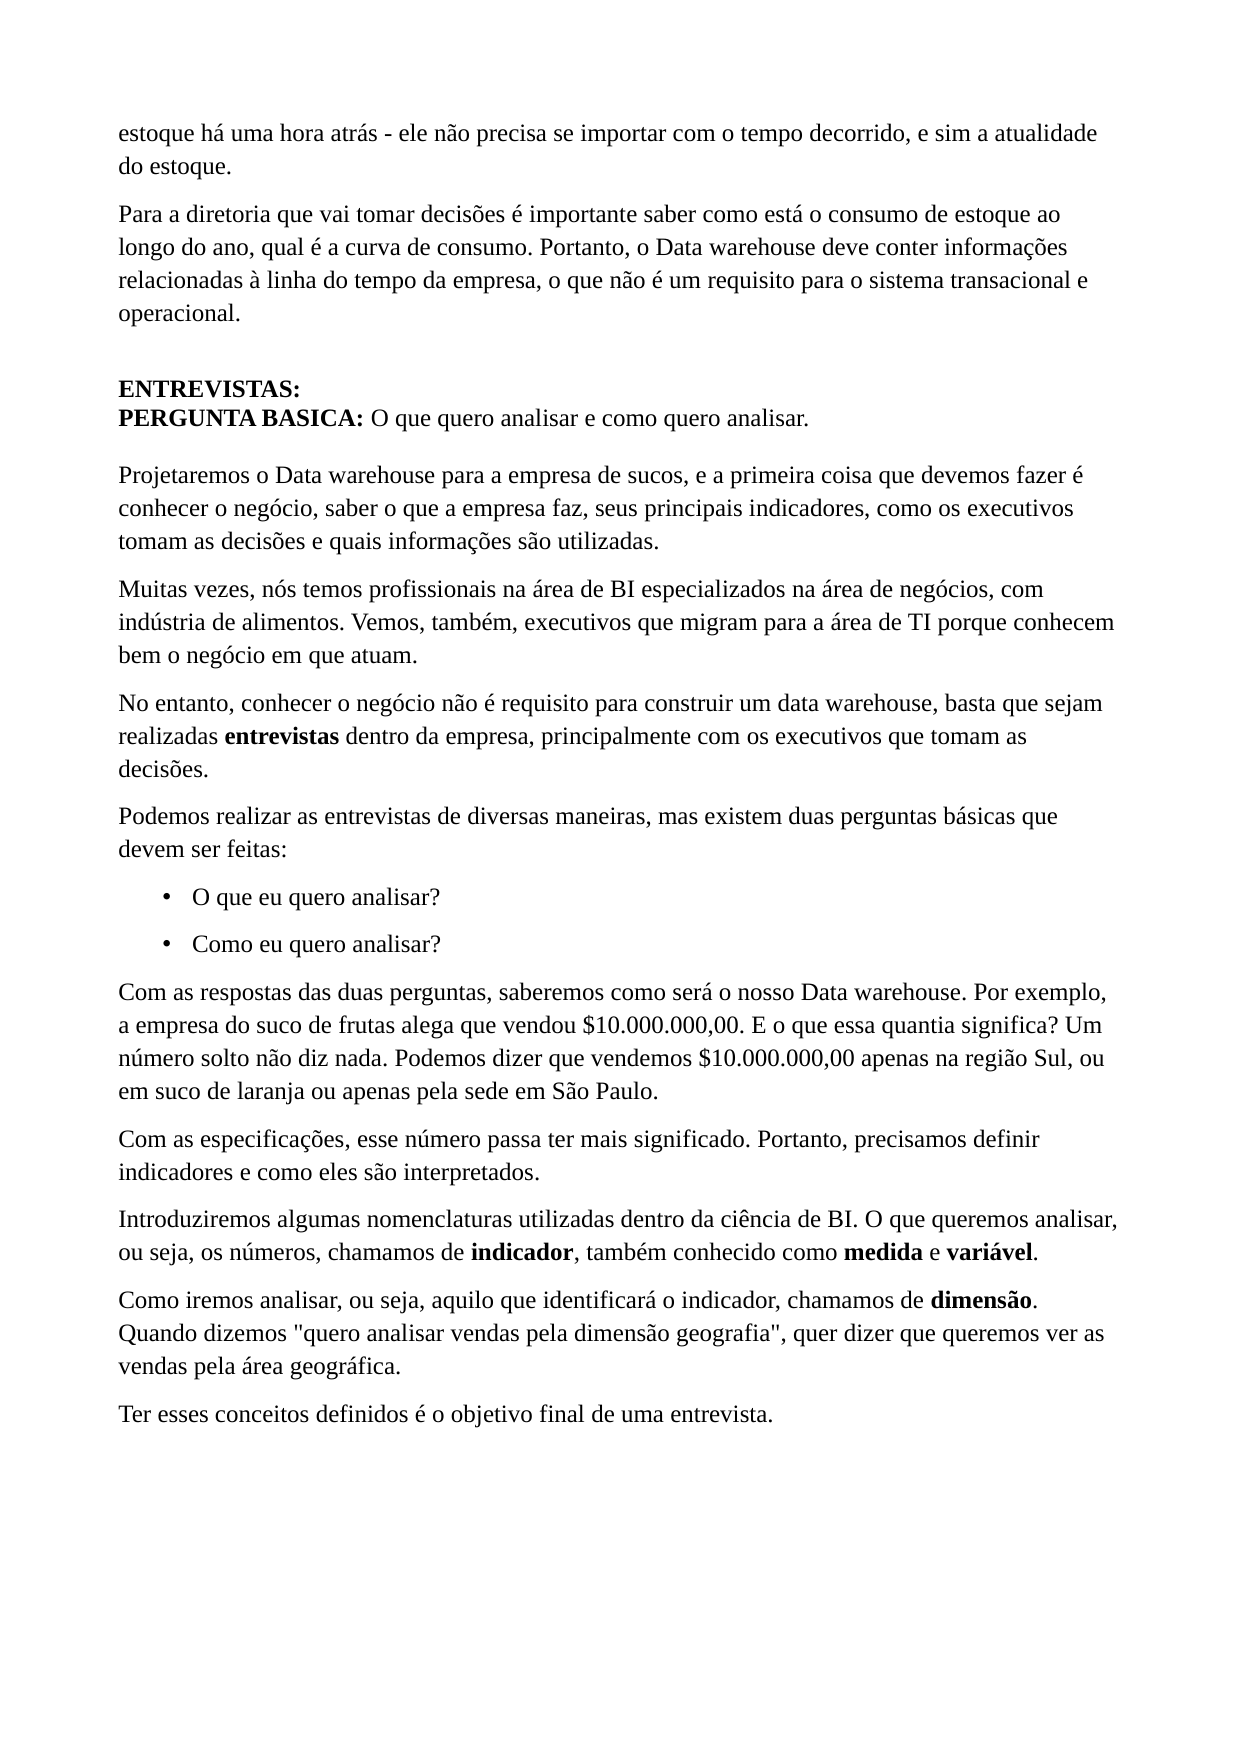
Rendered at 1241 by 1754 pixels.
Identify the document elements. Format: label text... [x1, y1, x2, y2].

text PERGUNTA BASICA: O que quero analisar e como quero analisar. [118, 403, 1122, 432]
text No entanto, conhecer o negócio não é requisito para construir um data warehouse, basta que sejam realizadas entrevistas dentro da empresa, principalmente com os executivos que tomam as decisões. [118, 688, 1122, 782]
list Como eu quero analisar? [162, 929, 1122, 958]
text estoque há uma hora atrás - ele não precisa se importar com o tempo decorrido, e sim a atualidade do estoque. [118, 118, 1122, 180]
text Introduziremos algumas nomenclaturas utilizadas dentro da ciência de BI. O que queremos analisar, ou seja, os números, chamamos de indicador, também conhecido como medida e variável. [118, 1204, 1122, 1266]
text Para a diretoria que vai tomar decisões é importante saber como está o consumo de estoque ao longo do ano, qual é a curva de consumo. Portanto, o Data warehouse deve conter informações relacionadas à linha do tempo da empresa, o que não é um requisito para o sistema transacional e operacional. [118, 199, 1122, 327]
text Com as especificações, esse número passa ter mais significado. Portanto, precisamos definir indicadores e como eles são interpretados. [118, 1124, 1122, 1186]
text Ter esses conceitos definidos é o objetivo final de uma entrevista. [118, 1399, 1122, 1427]
list O que eu quero analisar? [162, 882, 1122, 911]
text ENTREVISTAS: [118, 374, 1122, 403]
text Com as respostas das duas perguntas, saberemos como será o nosso Data warehouse. Por exemplo, a empresa do suco de frutas alega que vendou $10.000.000,00. E o que essa quantia significa? Um número solto não diz nada. Podemos dizer que vendemos $10.000.000,00 apenas na região Sul, ou em suco de laranja ou apenas pela sede em São Paulo. [118, 977, 1122, 1105]
text Projetaremos o Data warehouse para a empresa de sucos, e a primeira coisa que devemos fazer é conhecer o negócio, saber o que a empresa faz, seus principais indicadores, como os executivos tomam as decisões e quais informações são utilizadas. [118, 460, 1122, 555]
text Muitas vezes, nós temos profissionais na área de BI especializados na área de negócios, com indústria de alimentos. Vemos, também, executivos que migram para a área de TI porque conhecem bem o negócio em que atuam. [118, 574, 1122, 669]
text Como iremos analisar, ou seja, aquilo que identificará o indicador, chamamos de dimensão. Quando dizemos "quero analisar vendas pela dimensão geografia", quer dizer que queremos ver as vendas pela área geográfica. [118, 1285, 1122, 1380]
text Podemos realizar as entrevistas de diversas maneiras, mas existem duas perguntas básicas que devem ser feitas: [118, 801, 1122, 863]
